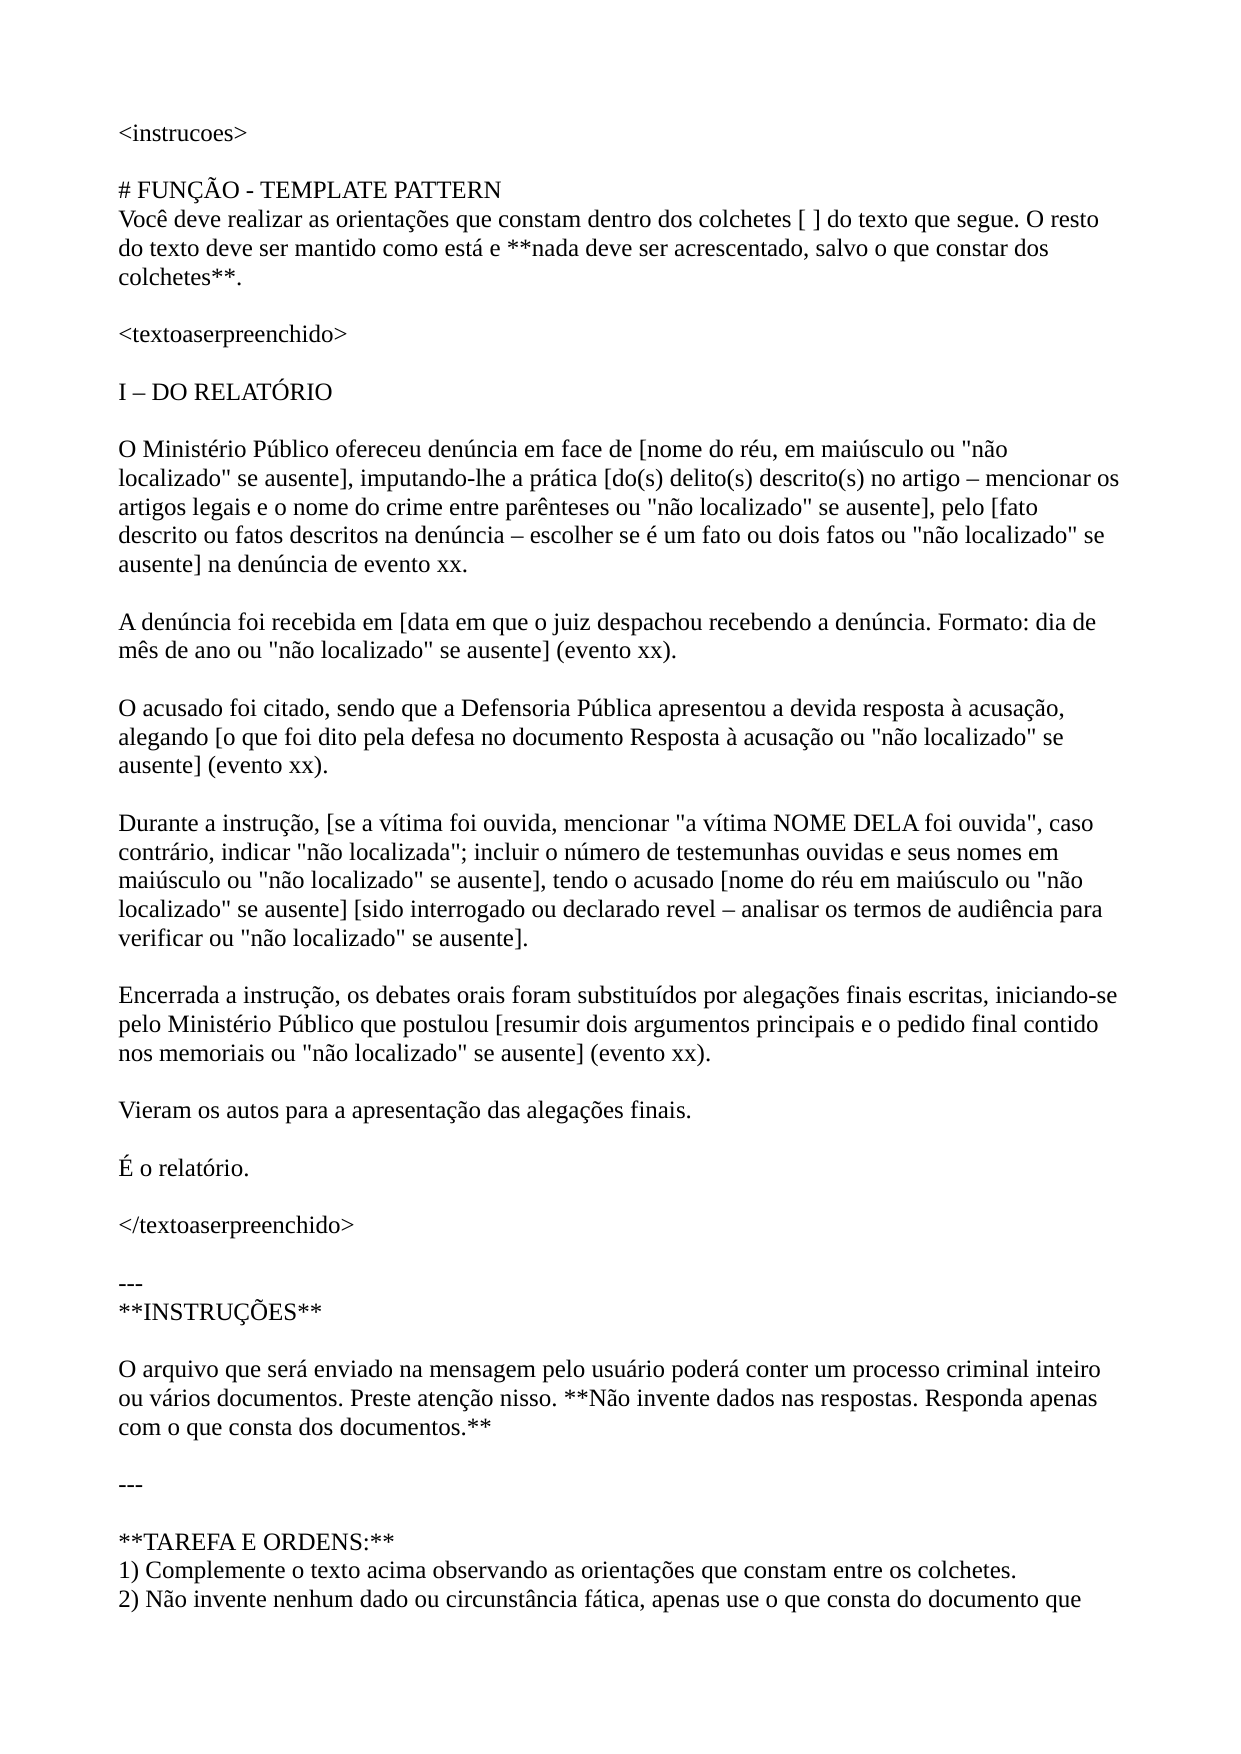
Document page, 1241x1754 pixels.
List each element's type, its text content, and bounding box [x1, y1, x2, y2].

text <instrucoes> # FUNÇÃO - TEMPLATE PATTERN Você deve realizar as orientações que constam dentro dos colchetes [ ] do texto que segue. O resto do texto deve ser mantido como está e **nada deve ser acrescentado, salvo o que constar dos colchetes**. <textoaserpreenchido> I – DO RELATÓRIO O Ministério Público ofereceu denúncia em face de [nome do réu, em maiúsculo ou "não localizado" se ausente], imputando-lhe a prática [do(s) delito(s) descrito(s) no artigo – mencionar os artigos legais e o nome do crime entre parênteses ou "não localizado" se ausente], pelo [fato descrito ou fatos descritos na denúncia – escolher se é um fato ou dois fatos ou "não localizado" se ausente] na denúncia de evento xx. A denúncia foi recebida em [data em que o juiz despachou recebendo a denúncia. Formato: dia de mês de ano ou "não localizado" se ausente] (evento xx). O acusado foi citado, sendo que a Defensoria Pública apresentou a devida resposta à acusação, alegando [o que foi dito pela defesa no documento Resposta à acusação ou "não localizado" se ausente] (evento xx). Durante a instrução, [se a vítima foi ouvida, mencionar "a vítima NOME DELA foi ouvida", caso contrário, indicar "não localizada"; incluir o número de testemunhas ouvidas e seus nomes em maiúsculo ou "não localizado" se ausente], tendo o acusado [nome do réu em maiúsculo ou "não localizado" se ausente] [sido interrogado ou declarado revel – analisar os termos de audiência para verificar ou "não localizado" se ausente]. Encerrada a instrução, os debates orais foram substituídos por alegações finais escritas, iniciando-se pelo Ministério Público que postulou [resumir dois argumentos principais e o pedido final contido nos memoriais ou "não localizado" se ausente] (evento xx). Vieram os autos para a apresentação das alegações finais. É o relatório. </textoaserpreenchido> --- **INSTRUÇÕES** O arquivo que será enviado na mensagem pelo usuário poderá conter um processo criminal inteiro ou vários documentos. Preste atenção nisso. **Não invente dados nas respostas. Responda apenas com o que consta dos documentos.** --- **TAREFA E ORDENS:** 1) Complemente o texto acima observando as orientações que constam entre os colchetes. 2) Não invente nenhum dado ou circunstância fática, apenas use o que consta do documento que [118, 118, 1122, 1613]
